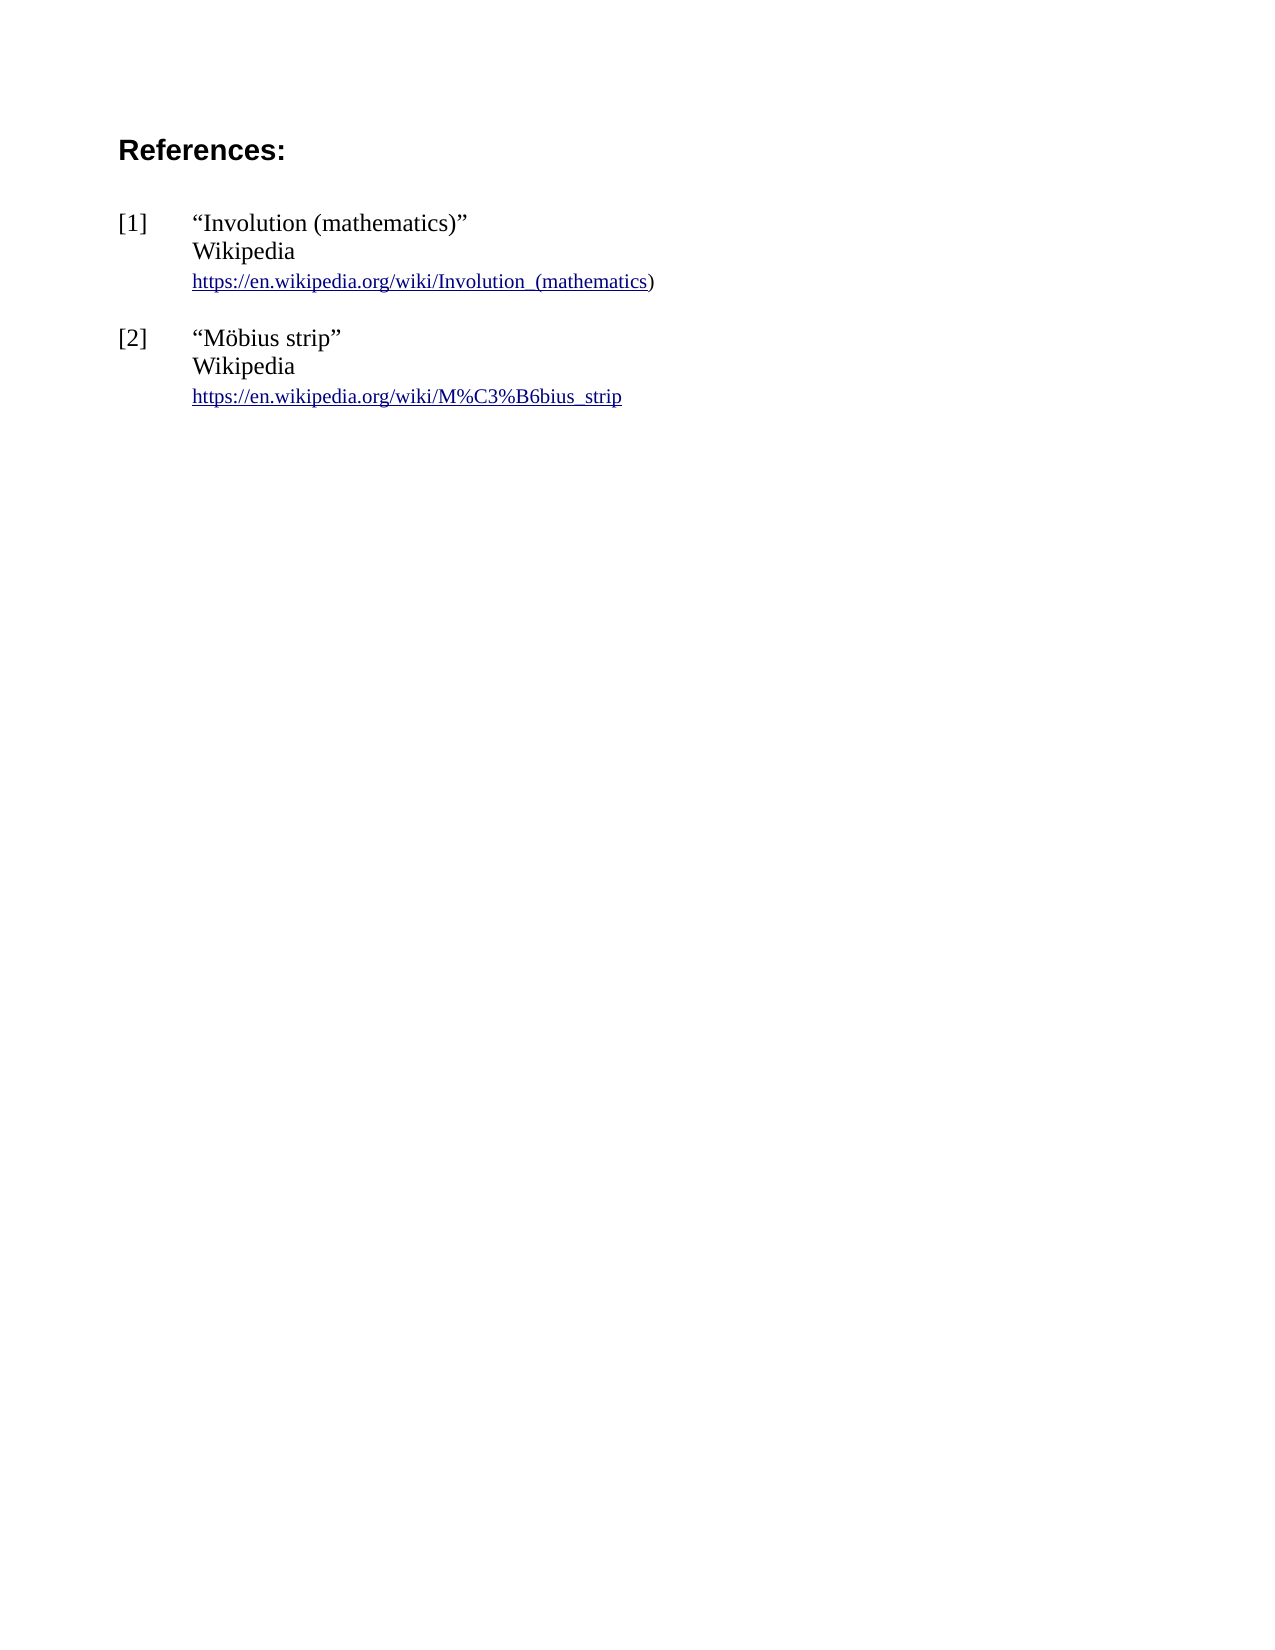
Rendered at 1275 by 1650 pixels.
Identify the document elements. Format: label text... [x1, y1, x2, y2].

text [1] “Involution (mathematics)” [118, 208, 1157, 236]
text [2] “Möbius strip” [118, 323, 1157, 351]
text https://en.wikipedia.org/wiki/M%C3%B6bius_strip [118, 380, 1157, 409]
text https://en.wikipedia.org/wiki/Involution_(mathematics) [118, 265, 1157, 294]
text Wikipedia [118, 236, 1157, 265]
text Wikipedia [118, 351, 1157, 380]
subtitle References: [118, 133, 1157, 166]
